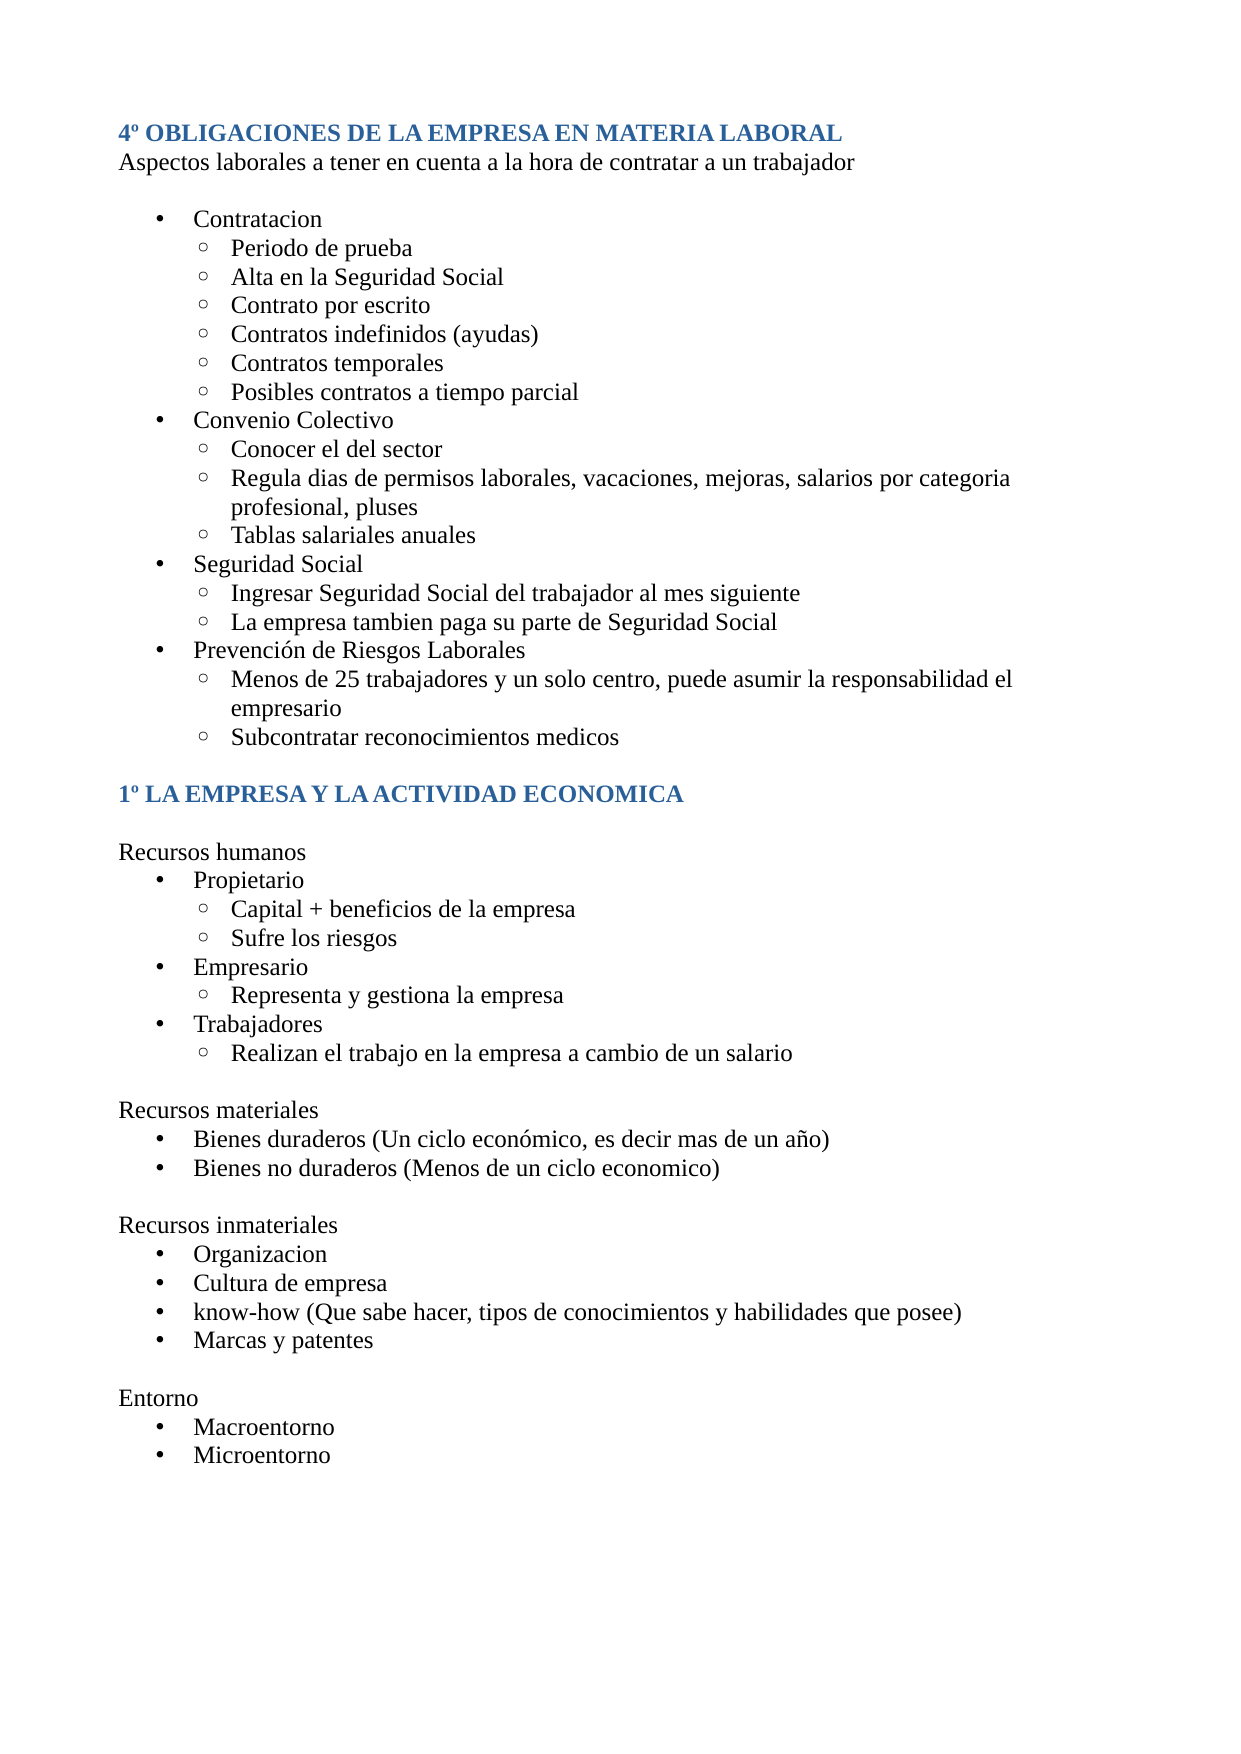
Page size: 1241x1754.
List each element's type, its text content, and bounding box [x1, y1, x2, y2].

list Posibles contratos a tiempo parcial [193, 377, 1122, 406]
list Bienes no duraderos (Menos de un ciclo economico) [156, 1153, 1122, 1182]
list Conocer el del sector [193, 434, 1122, 463]
list Contrato por escrito [193, 291, 1122, 319]
list La empresa tambien paga su parte de Seguridad Social [193, 607, 1122, 636]
list Bienes duraderos (Un ciclo económico, es decir mas de un año) [156, 1124, 1122, 1153]
list Alta en la Seguridad Social [193, 262, 1122, 291]
list Realizan el trabajo en la empresa a cambio de un salario [193, 1038, 1122, 1067]
list Propietario [156, 866, 1122, 894]
list Seguridad Social [156, 549, 1122, 578]
text Aspectos laborales a tener en cuenta a la hora de contratar a un trabajador [118, 147, 1122, 176]
text Recursos materiales [118, 1096, 1122, 1124]
list Regula dias de permisos laborales, vacaciones, mejoras, salarios por categoria profesional, pluses [193, 463, 1122, 521]
list Contratacion [156, 204, 1122, 233]
list Cultura de empresa [156, 1268, 1122, 1297]
list Empresario [156, 952, 1122, 981]
list Contratos temporales [193, 348, 1122, 377]
list Trabajadores [156, 1009, 1122, 1038]
text Recursos humanos [118, 837, 1122, 866]
text 1º LA EMPRESA Y LA ACTIVIDAD ECONOMICA [118, 779, 1122, 808]
list Representa y gestiona la empresa [193, 981, 1122, 1009]
list Ingresar Seguridad Social del trabajador al mes siguiente [193, 578, 1122, 607]
list Menos de 25 trabajadores y un solo centro, puede asumir la responsabilidad el empresario [193, 664, 1122, 722]
text Entorno [118, 1383, 1122, 1412]
list Subcontratar reconocimientos medicos [193, 722, 1122, 751]
list Marcas y patentes [156, 1326, 1122, 1354]
list Periodo de prueba [193, 233, 1122, 262]
list Capital + beneficios de la empresa [193, 894, 1122, 923]
list Organizacion [156, 1239, 1122, 1268]
list Microentorno [156, 1441, 1122, 1469]
list Convenio Colectivo [156, 406, 1122, 434]
list Sufre los riesgos [193, 923, 1122, 952]
list Tablas salariales anuales [193, 521, 1122, 549]
list know-how (Que sabe hacer, tipos de conocimientos y habilidades que posee) [156, 1297, 1122, 1326]
list Macroentorno [156, 1412, 1122, 1441]
list Contratos indefinidos (ayudas) [193, 319, 1122, 348]
text Recursos inmateriales [118, 1211, 1122, 1239]
text 4º OBLIGACIONES DE LA EMPRESA EN MATERIA LABORAL [118, 118, 1122, 147]
list Prevención de Riesgos Laborales [156, 636, 1122, 664]
